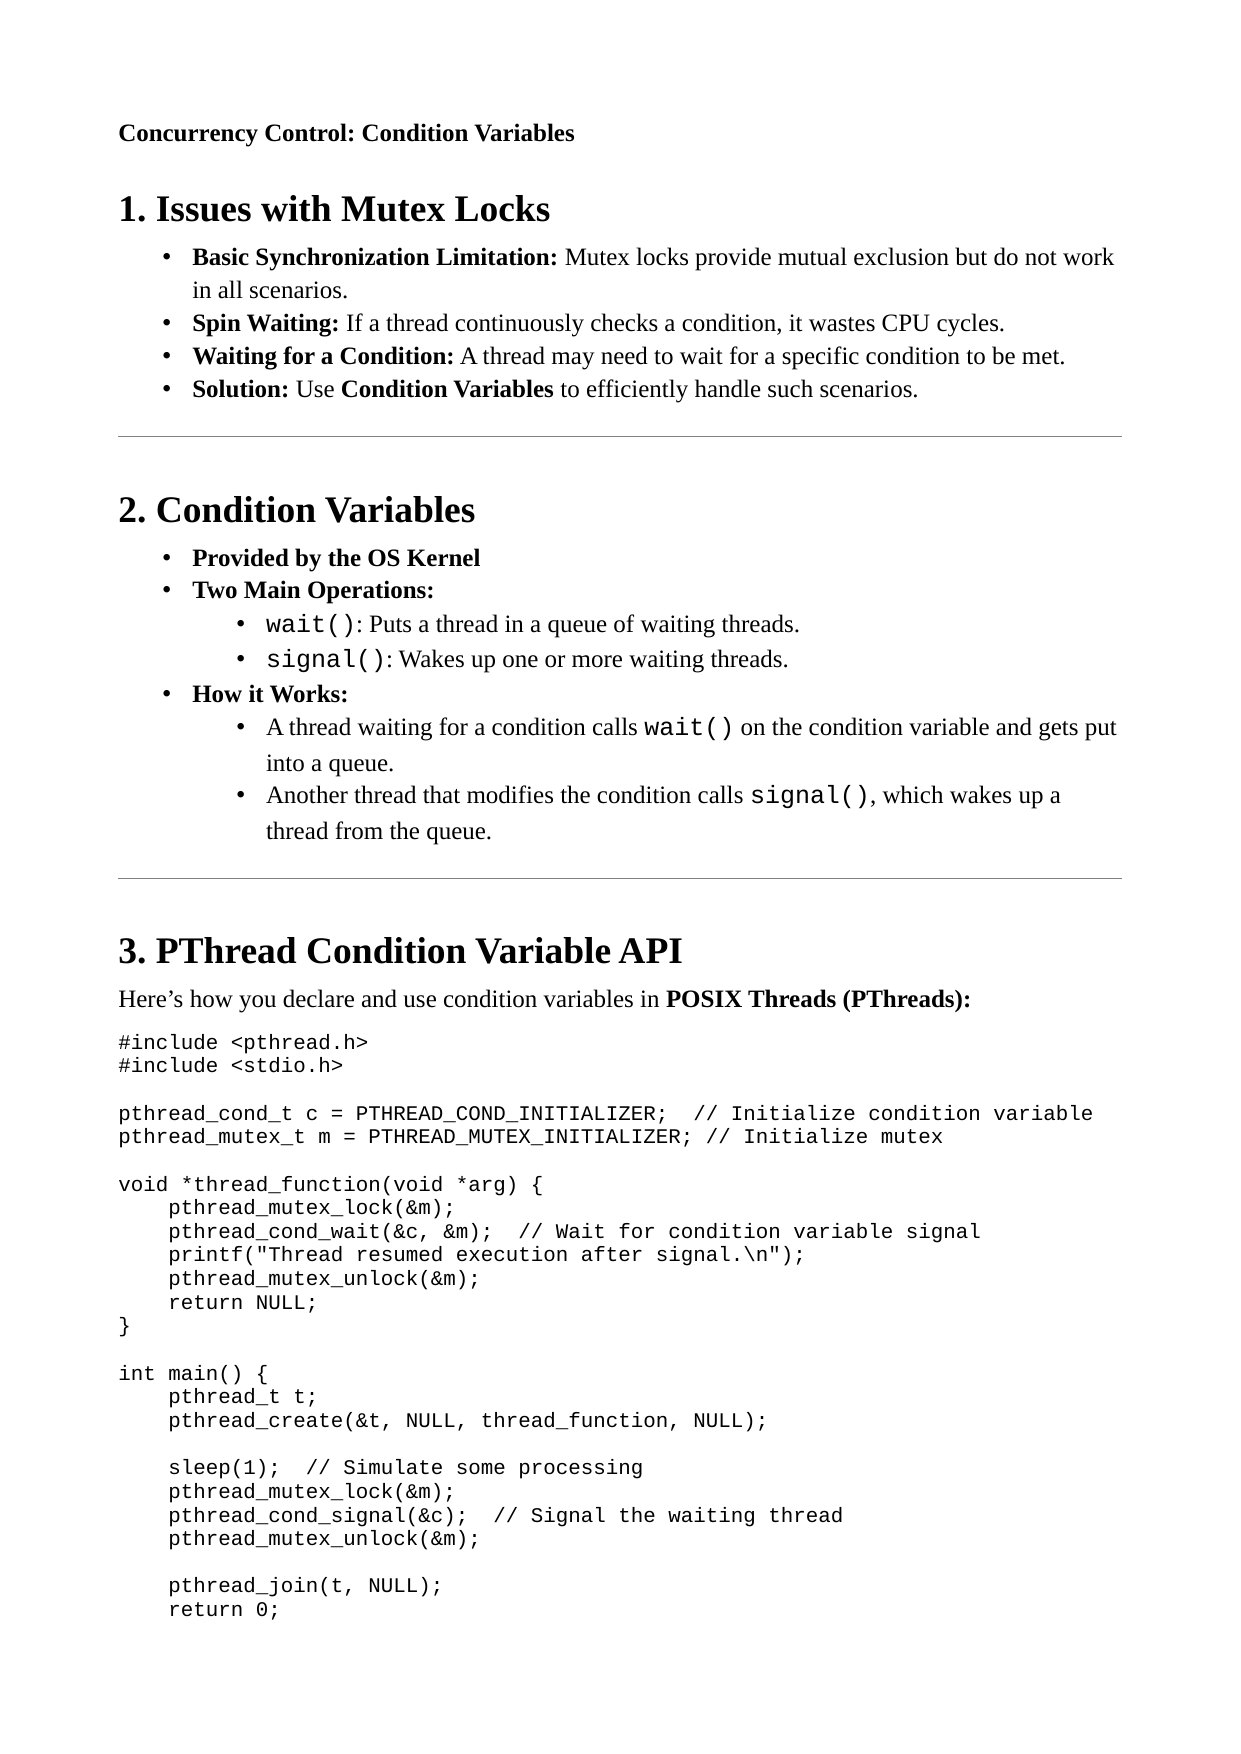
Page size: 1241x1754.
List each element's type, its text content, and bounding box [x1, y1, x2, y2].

text printf("Thread resumed execution after signal.\n"); [118, 1244, 1122, 1268]
text #include <stdio.h> [118, 1055, 1122, 1079]
list How it Works: [162, 679, 1122, 708]
text pthread_mutex_t m = PTHREAD_MUTEX_INITIALIZER; // Initialize mutex [118, 1126, 1122, 1150]
text pthread_create(&t, NULL, thread_function, NULL); [118, 1410, 1122, 1434]
list Another thread that modifies the condition calls signal(), which wakes up a thread from the queue. [236, 781, 1122, 844]
text int main() { [118, 1363, 1122, 1386]
text Concurrency Control: Condition Variables [118, 118, 1122, 147]
text } [118, 1315, 1122, 1339]
text pthread_mutex_unlock(&m); [118, 1528, 1122, 1552]
text pthread_mutex_unlock(&m); [118, 1268, 1122, 1292]
text pthread_mutex_lock(&m); [118, 1197, 1122, 1221]
text pthread_mutex_lock(&m); [118, 1481, 1122, 1504]
subtitle 3. PThread Condition Variable API [118, 928, 1122, 972]
list Solution: Use Condition Variables to efficiently handle such scenarios. [162, 374, 1122, 403]
text pthread_join(t, NULL); [118, 1576, 1122, 1599]
list Spin Waiting: If a thread continuously checks a condition, it wastes CPU cycles. [162, 308, 1122, 337]
text pthread_cond_wait(&c, &m); // Wait for condition variable signal [118, 1221, 1122, 1244]
list Two Main Operations: [162, 576, 1122, 604]
subtitle 2. Condition Variables [118, 487, 1122, 530]
list Waiting for a Condition: A thread may need to wait for a specific condition to be met. [162, 341, 1122, 370]
text return 0; [118, 1599, 1122, 1623]
text #include <pthread.h> [118, 1032, 1122, 1055]
text return NULL; [118, 1292, 1122, 1315]
text pthread_cond_signal(&c); // Signal the waiting thread [118, 1504, 1122, 1528]
text Here’s how you declare and use condition variables in POSIX Threads (PThreads): [118, 984, 1122, 1013]
list wait(): Puts a thread in a queue of waiting threads. [236, 609, 1122, 639]
text pthread_t t; [118, 1386, 1122, 1410]
list signal(): Wakes up one or more waiting threads. [236, 644, 1122, 675]
text sleep(1); // Simulate some processing [118, 1457, 1122, 1481]
text pthread_cond_t c = PTHREAD_COND_INITIALIZER; // Initialize condition variable [118, 1103, 1122, 1126]
list Provided by the OS Kernel [162, 543, 1122, 571]
text void *thread_function(void *arg) { [118, 1173, 1122, 1197]
subtitle 1. Issues with Mutex Locks [118, 187, 1122, 230]
list A thread waiting for a condition calls wait() on the condition variable and gets put into a queue. [236, 712, 1122, 776]
list Basic Synchronization Limitation: Mutex locks provide mutual exclusion but do not work in all scenarios. [162, 242, 1122, 304]
